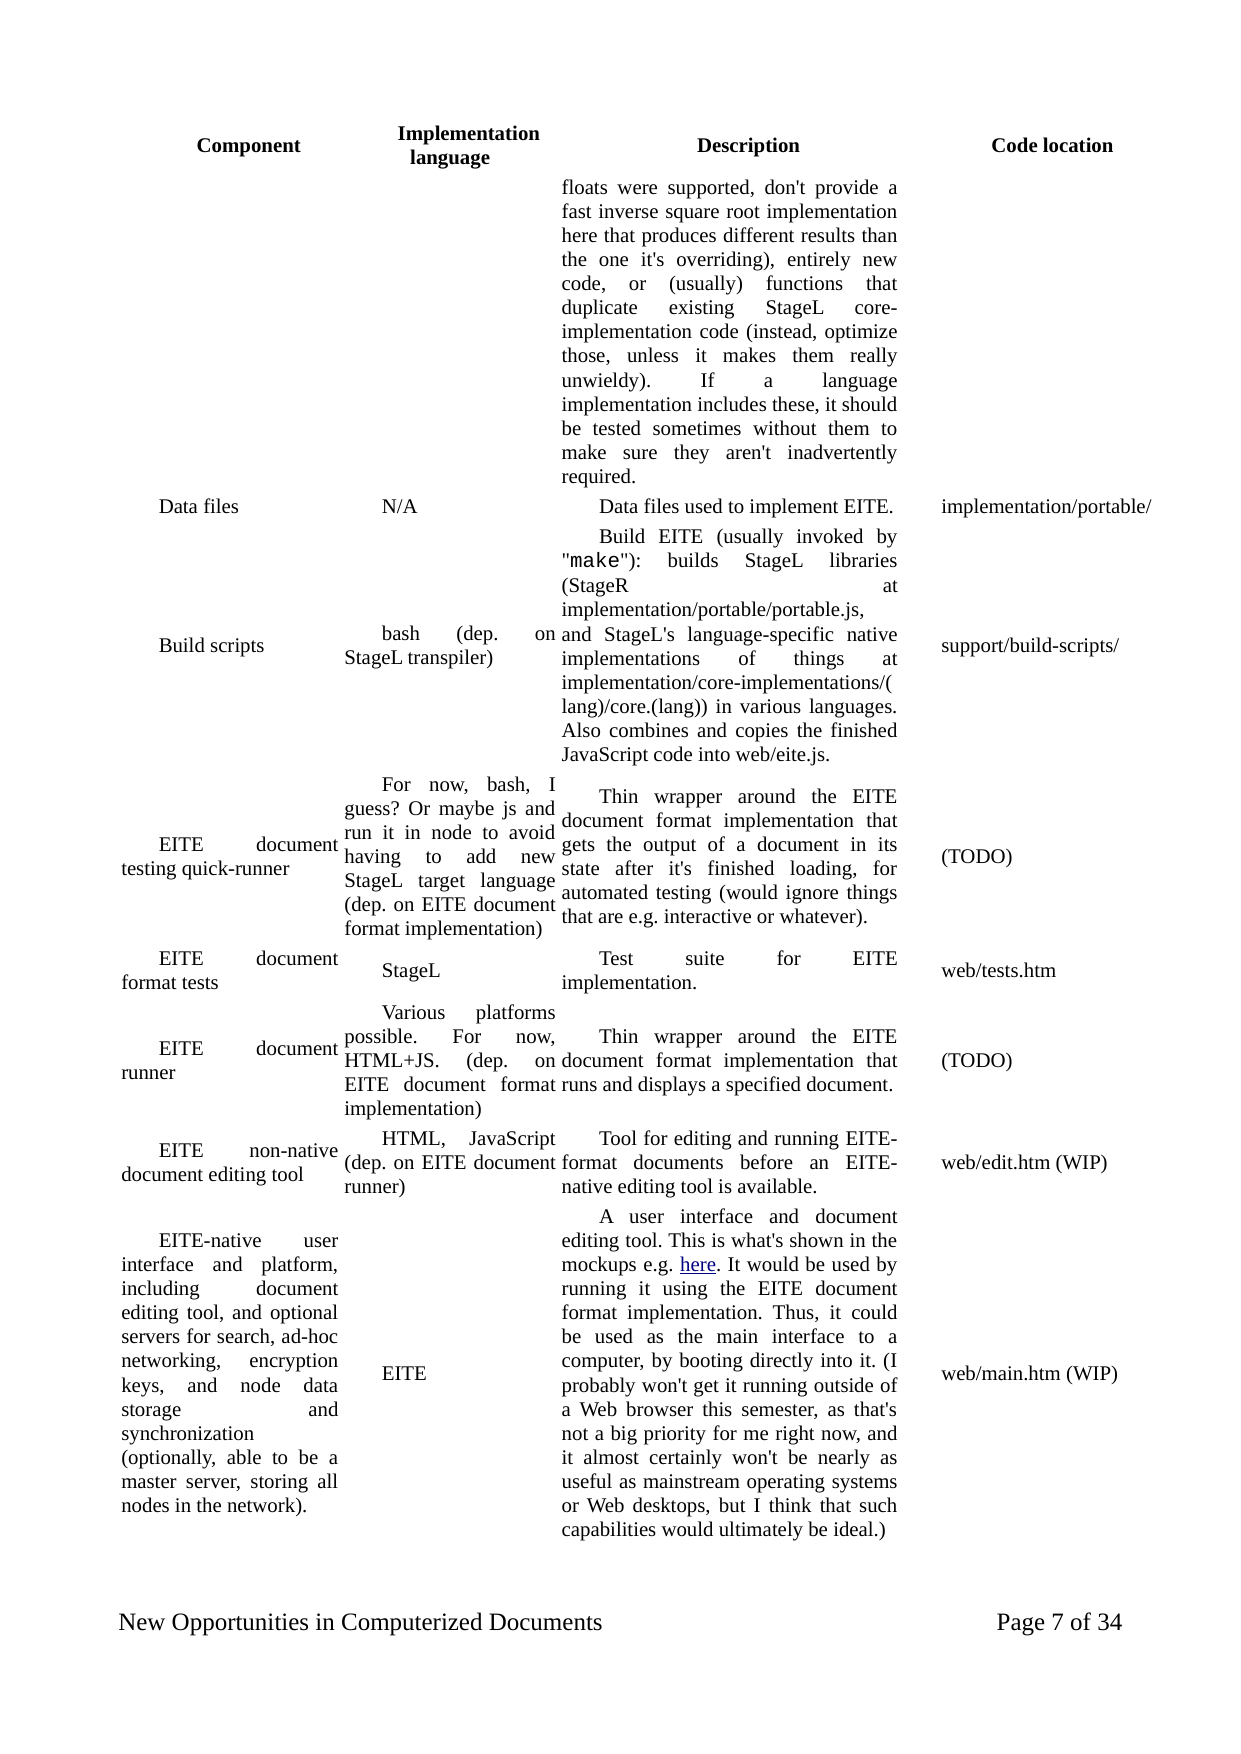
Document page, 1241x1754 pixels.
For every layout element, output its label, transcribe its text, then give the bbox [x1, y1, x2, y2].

table_cell EITE document format tests [118, 943, 341, 997]
table_cell web/tests.htm [901, 943, 1167, 997]
table_cell Thin wrapper around the EITE document format implementation that runs and displays a specified document. [559, 997, 901, 1123]
table_cell [341, 172, 558, 491]
table_cell (TODO) [901, 997, 1167, 1123]
table_header Code location [901, 118, 1167, 172]
table_cell [118, 172, 341, 491]
table_cell Build EITE (usually invoked by "make"): builds StageL libraries (StageR at implementation/portable/portable.js, and StageL's language-specific native implementations of things at implementation/core-implementations/(lang)/core.(lang)) in various languages. Also combines and copies the finished JavaScript code into web/eite.js. [559, 521, 901, 769]
table_cell implementation/portable/ [901, 491, 1167, 521]
table_cell EITE [341, 1201, 558, 1544]
table_cell Build scripts [118, 521, 341, 769]
table_cell N/A [341, 491, 558, 521]
table_cell Tool for editing and running EITE-format documents before an EITE-native editing tool is available. [559, 1123, 901, 1201]
table_cell Various platforms possible. For now, HTML+JS. (dep. on EITE document format implementation) [341, 997, 558, 1123]
table_cell web/edit.htm (WIP) [901, 1123, 1167, 1201]
table_cell Test suite for EITE implementation. [559, 943, 901, 997]
table_cell EITE document testing quick-runner [118, 769, 341, 943]
table_cell StageL [341, 943, 558, 997]
table_cell bash (dep. on StageL transpiler) [341, 521, 558, 769]
table_cell Thin wrapper around the EITE document format implementation that gets the output of a document in its state after it's finished loading, for automated testing (would ignore things that are e.g. interactive or whatever). [559, 769, 901, 943]
table_cell HTML, JavaScript (dep. on EITE document runner) [341, 1123, 558, 1201]
table_cell A user interface and document editing tool. This is what's shown in the mockups e.g. here. It would be used by running it using the EITE document format implementation. Thus, it could be used as the main interface to a computer, by booting directly into it. (I probably won't get it running outside of a Web browser this semester, as that's not a big priority for me right now, and it almost certainly won't be nearly as useful as mainstream operating systems or Web desktops, but I think that such capabilities would ultimately be ideal.) [559, 1201, 901, 1544]
table_cell EITE-native user interface and platform, including document editing tool, and optional servers for search, ad-hoc networking, encryption keys, and node data storage and synchronization (optionally, able to be a master server, storing all nodes in the network). [118, 1201, 341, 1544]
table_cell EITE non-native document editing tool [118, 1123, 341, 1201]
table_header Component [118, 118, 341, 172]
table_header Implementation language [341, 118, 558, 172]
table_cell [901, 172, 1167, 491]
table_cell support/build-scripts/ [901, 521, 1167, 769]
table_cell Data files used to implement EITE. [559, 491, 901, 521]
table_cell (TODO) [901, 769, 1167, 943]
table_cell web/main.htm (WIP) [901, 1201, 1167, 1544]
table_cell For now, bash, I guess? Or maybe js and run it in node to avoid having to add new StageL target language (dep. on EITE document format implementation) [341, 769, 558, 943]
table_cell Data files [118, 491, 341, 521]
table_cell floats were supported, don't provide a fast inverse square root implementation here that produces different results than the one it's overriding), entirely new code, or (usually) functions that duplicate existing StageL core-implementation code (instead, optimize those, unless it makes them really unwieldy). If a language implementation includes these, it should be tested sometimes without them to make sure they aren't inadvertently required. [559, 172, 901, 491]
table_cell EITE document runner [118, 997, 341, 1123]
table_header Description [559, 118, 901, 172]
